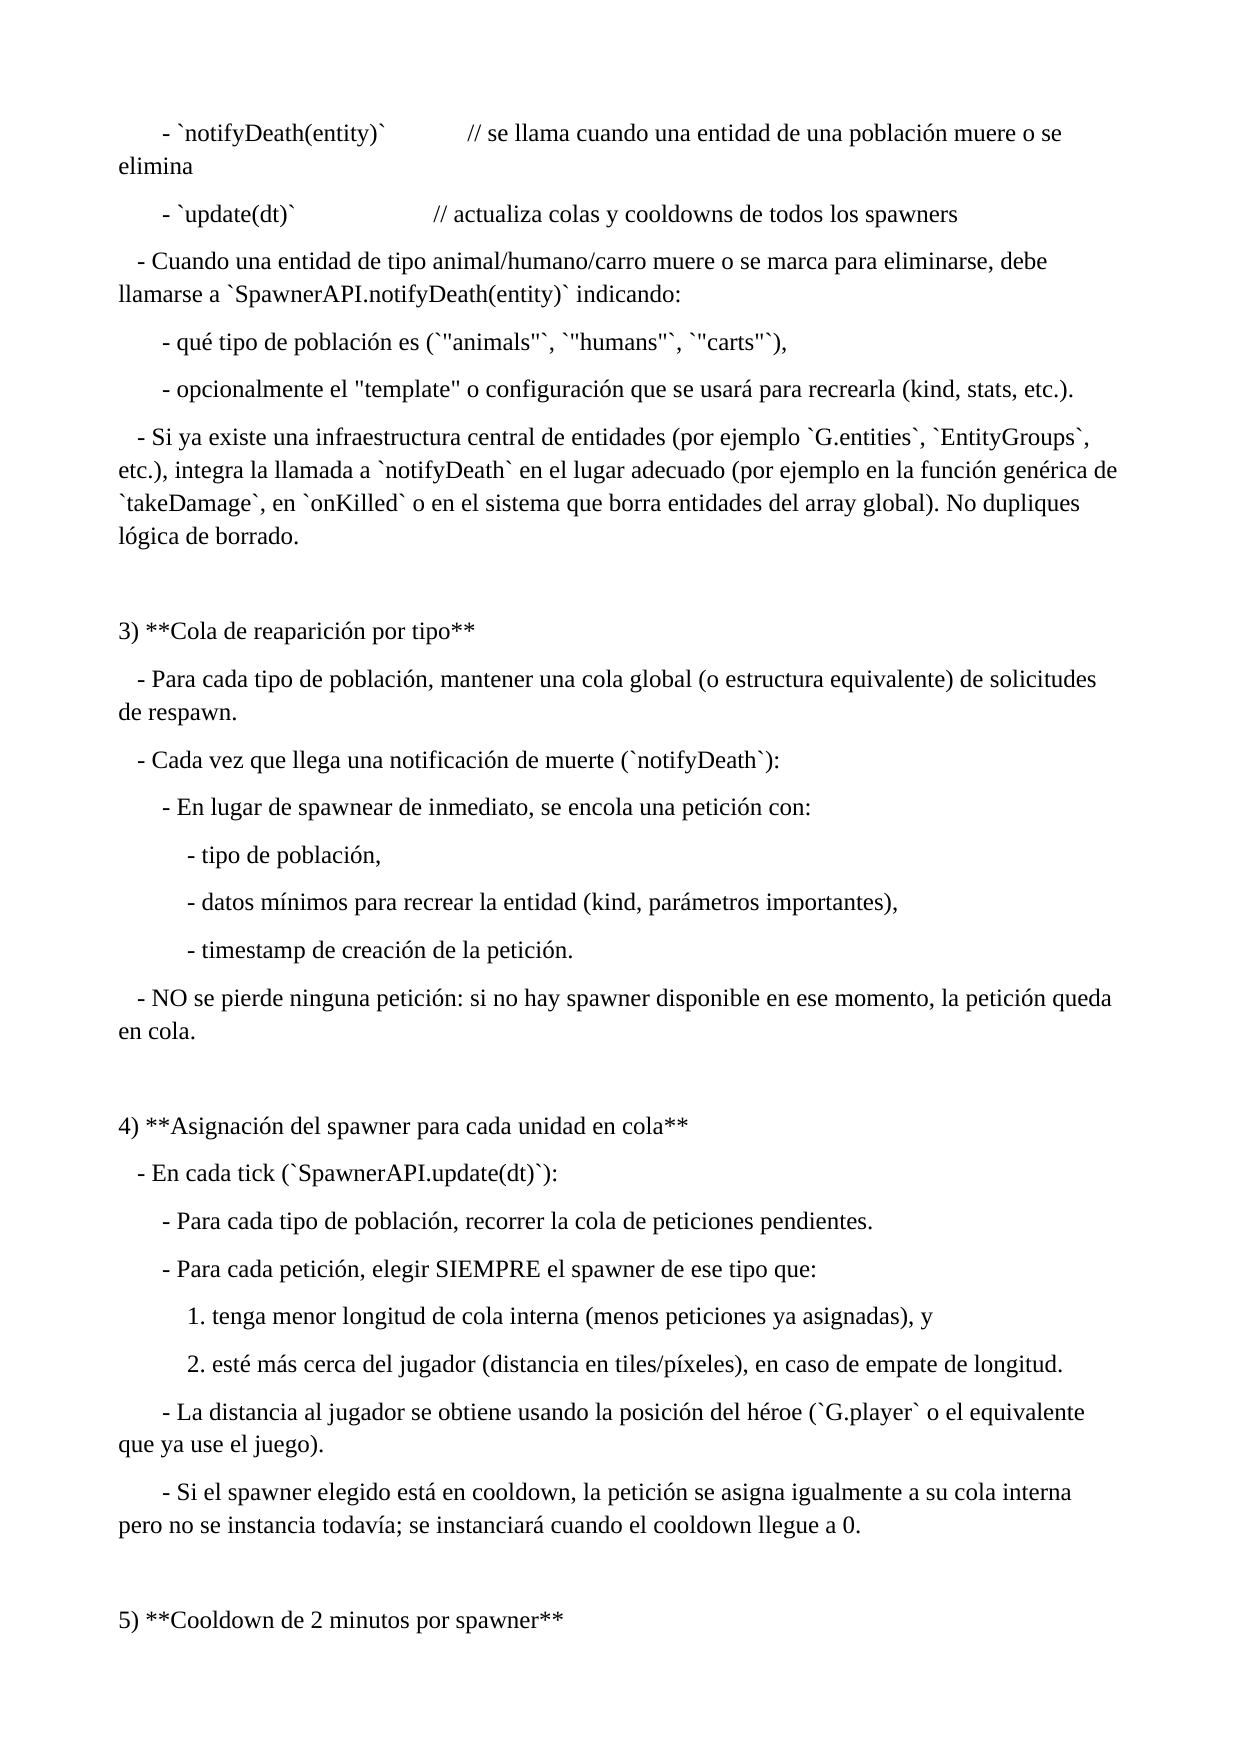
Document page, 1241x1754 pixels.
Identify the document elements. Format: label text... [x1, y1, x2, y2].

text - Cuando una entidad de tipo animal/humano/carro muere o se marca para eliminarse, debe llamarse a `SpawnerAPI.notifyDeath(entity)` indicando: [118, 246, 1122, 308]
text - En lugar de spawnear de inmediato, se encola una petición con: [118, 792, 1122, 821]
text - qué tipo de población es (`"animals"`, `"humans"`, `"carts"`), [118, 327, 1122, 356]
text - NO se pierde ninguna petición: si no hay spawner disponible en ese momento, la petición queda en cola. [118, 983, 1122, 1044]
text 4) **Asignación del spawner para cada unidad en cola** [118, 1111, 1122, 1140]
text - Para cada tipo de población, recorrer la cola de peticiones pendientes. [118, 1206, 1122, 1235]
text - timestamp de creación de la petición. [118, 935, 1122, 964]
text 2. esté más cerca del jugador (distancia en tiles/píxeles), en caso de empate de longitud. [118, 1349, 1122, 1378]
text - Para cada tipo de población, mantener una cola global (o estructura equivalente) de solicitudes de respawn. [118, 664, 1122, 726]
text - La distancia al jugador se obtiene usando la posición del héroe (`G.player` o el equivalente que ya use el juego). [118, 1397, 1122, 1458]
text - opcionalmente el "template" o configuración que se usará para recrearla (kind, stats, etc.). [118, 374, 1122, 403]
text 3) **Cola de reaparición por tipo** [118, 616, 1122, 645]
text - Cada vez que llega una notificación de muerte (`notifyDeath`): [118, 745, 1122, 773]
text 5) **Cooldown de 2 minutos por spawner** [118, 1605, 1122, 1634]
text - `update(dt)` // actualiza colas y cooldowns de todos los spawners [118, 199, 1122, 227]
text - Para cada petición, elegir SIEMPRE el spawner de ese tipo que: [118, 1254, 1122, 1282]
text - tipo de población, [118, 840, 1122, 869]
text - Si el spawner elegido está en cooldown, la petición se asigna igualmente a su cola interna pero no se instancia todavía; se instanciará cuando el cooldown llegue a 0. [118, 1477, 1122, 1539]
text - `notifyDeath(entity)` // se llama cuando una entidad de una población muere o se elimina [118, 118, 1122, 180]
text - En cada tick (`SpawnerAPI.update(dt)`): [118, 1158, 1122, 1187]
text - datos mínimos para recrear la entidad (kind, parámetros importantes), [118, 887, 1122, 916]
text 1. tenga menor longitud de cola interna (menos peticiones ya asignadas), y [118, 1301, 1122, 1330]
text - Si ya existe una infraestructura central de entidades (por ejemplo `G.entities`, `EntityGroups`, etc.), integra la llamada a `notifyDeath` en el lugar adecuado (por ejemplo en la función genérica de `takeDamage`, en `onKilled` o en el sistema que borra entidades del array global). No dupliques lógica de borrado. [118, 422, 1122, 550]
